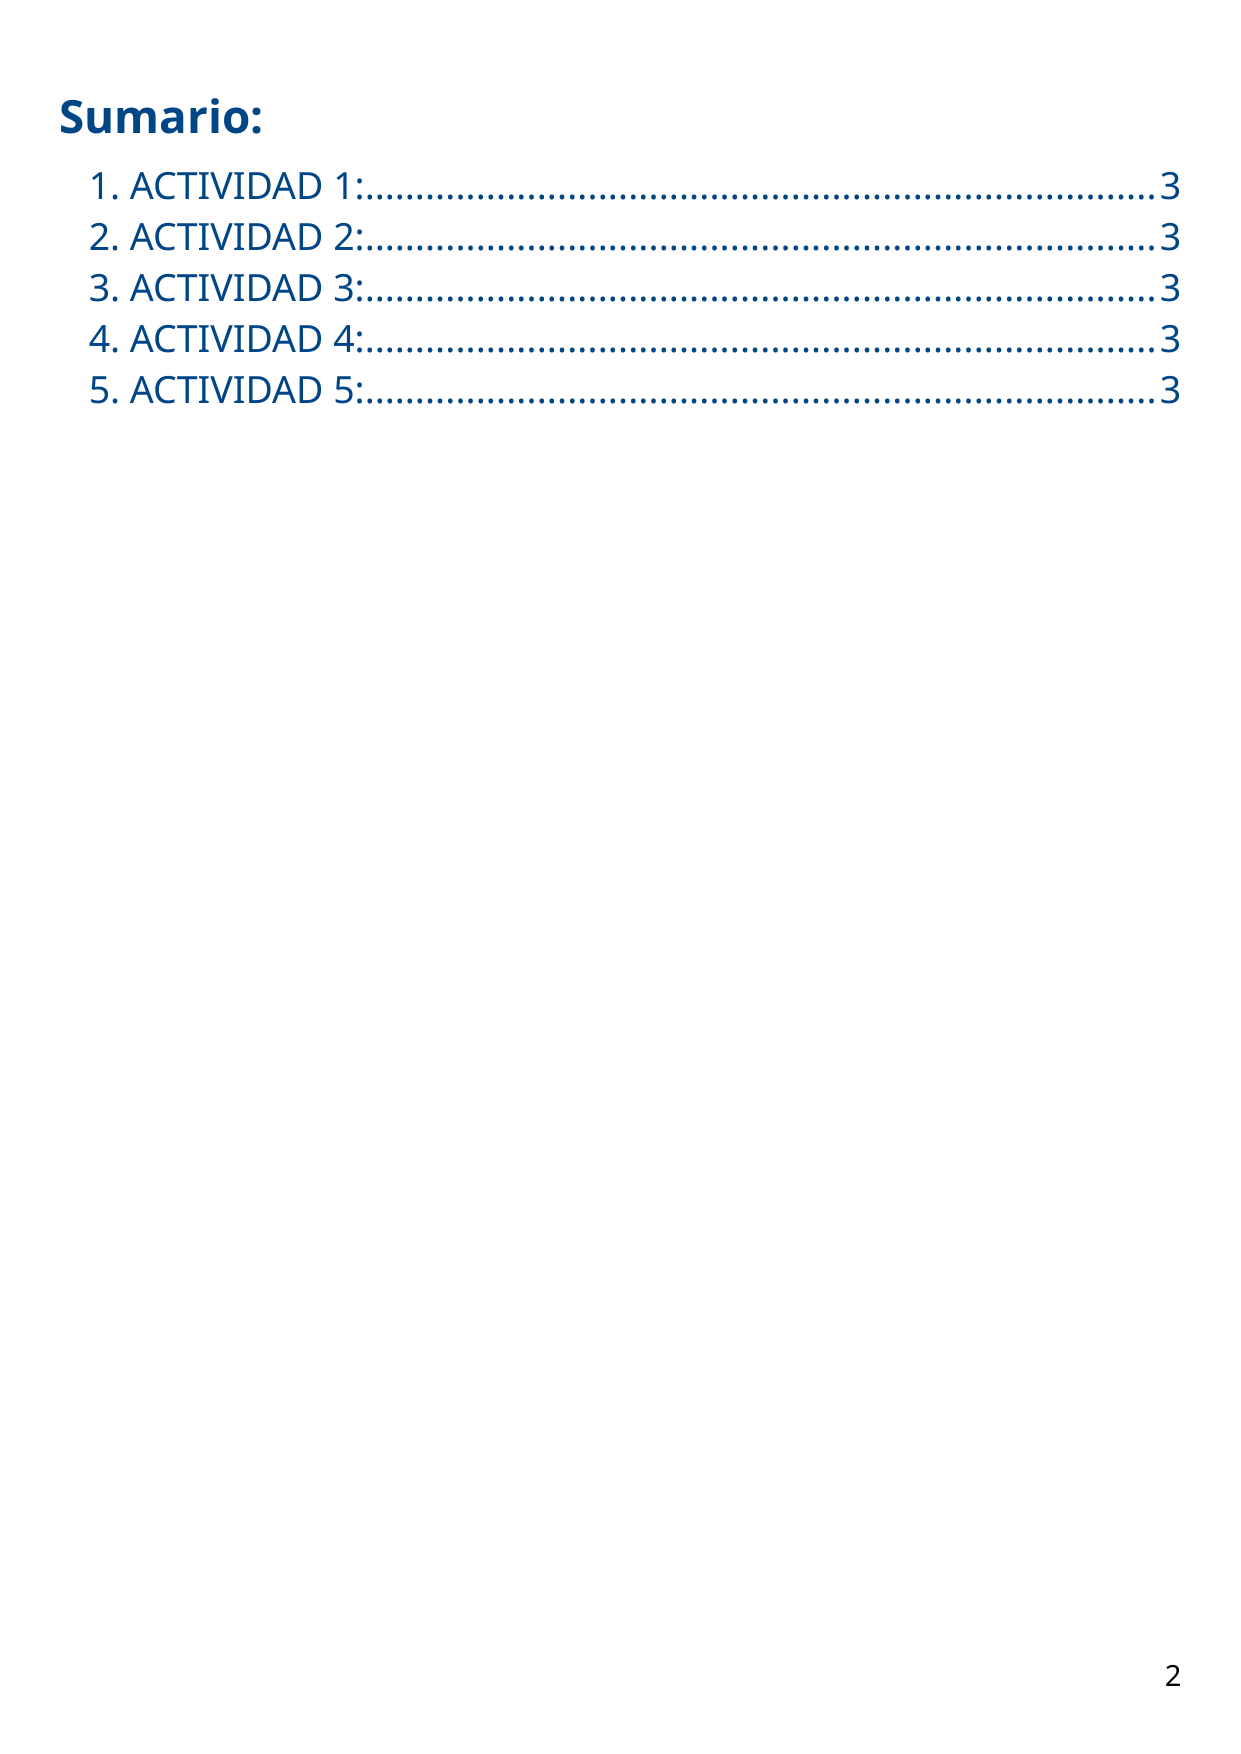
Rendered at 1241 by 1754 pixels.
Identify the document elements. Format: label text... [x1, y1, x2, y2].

subtitle Sumario: [59, 84, 1181, 146]
text 4. ACTIVIDAD 4: 3 [88, 312, 1181, 363]
text 5. ACTIVIDAD 5: 3 [88, 363, 1181, 414]
text 1. ACTIVIDAD 1: 3 [88, 159, 1181, 210]
text 2. ACTIVIDAD 2: 3 [88, 210, 1181, 261]
text 3. ACTIVIDAD 3: 3 [88, 261, 1181, 312]
